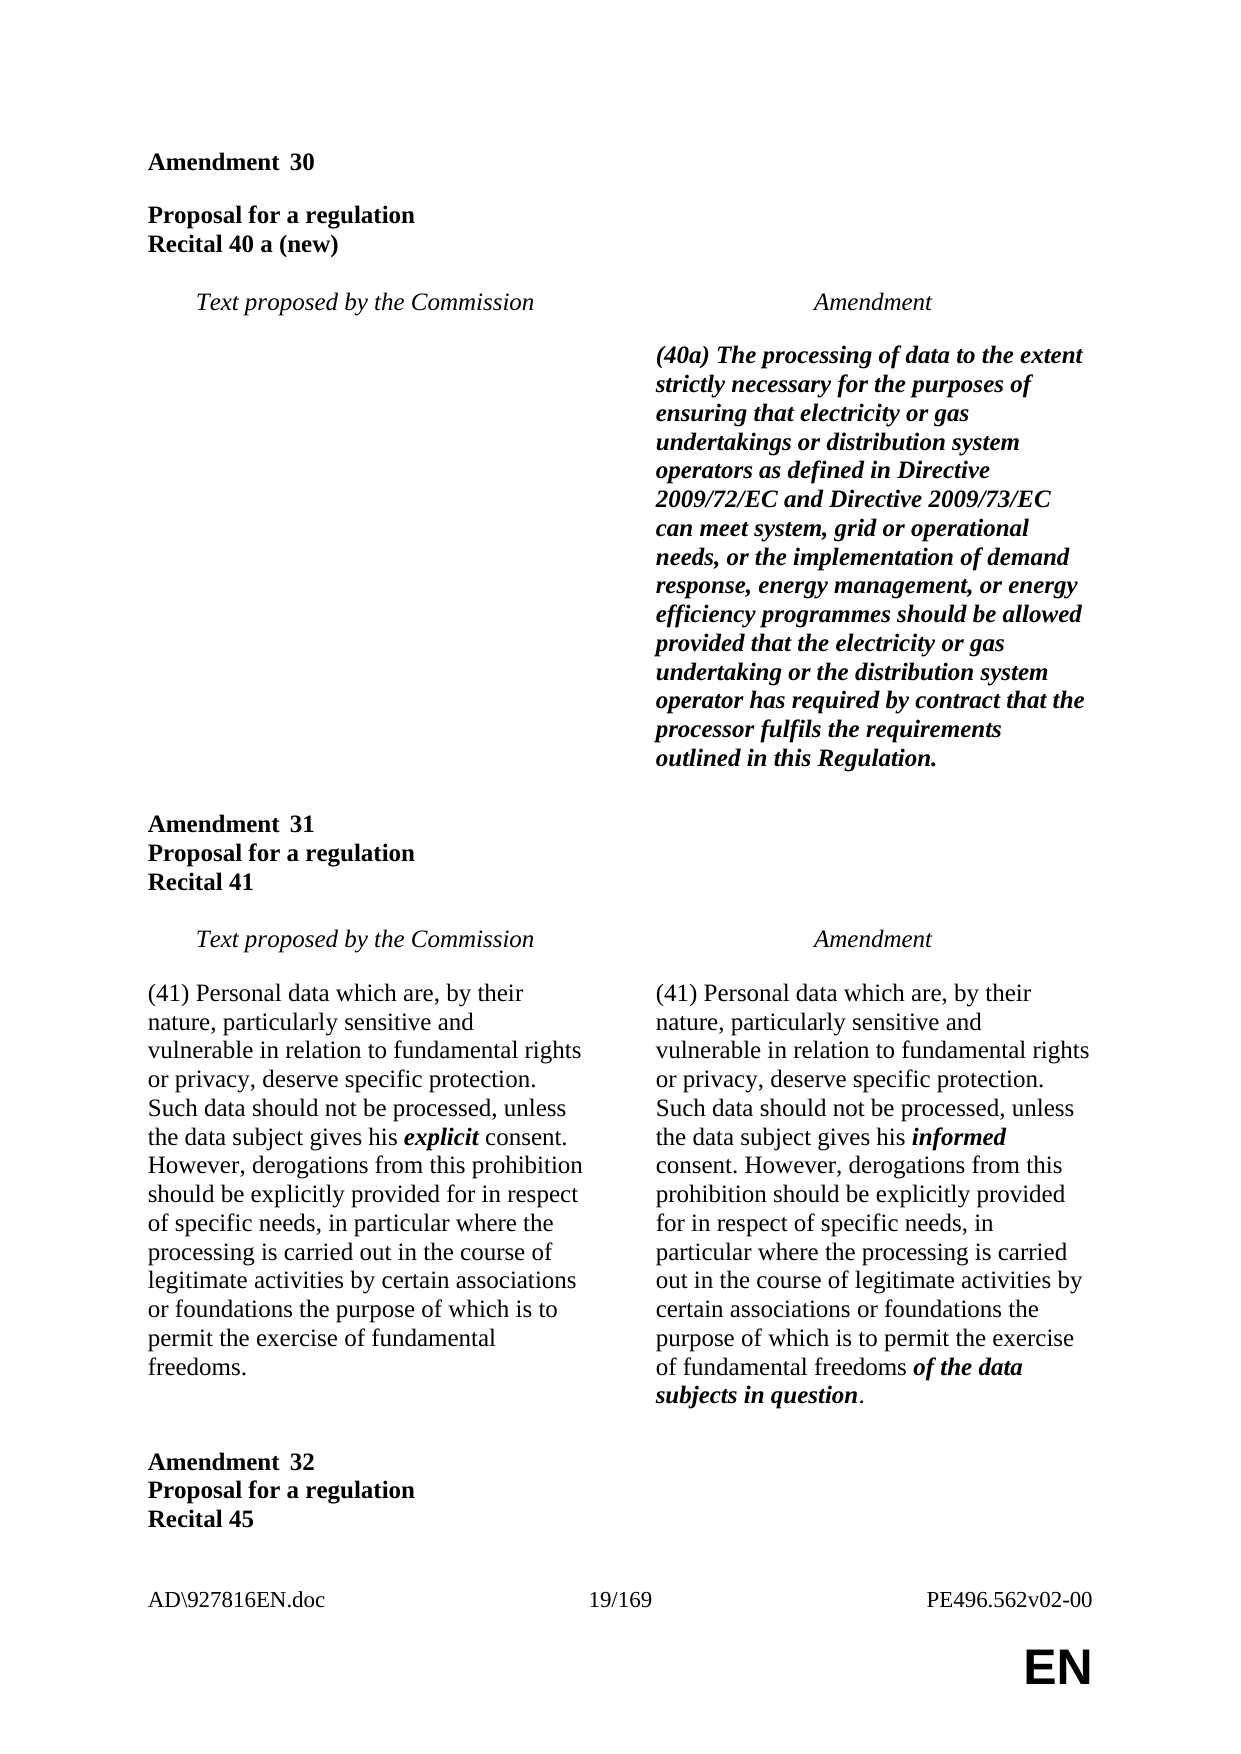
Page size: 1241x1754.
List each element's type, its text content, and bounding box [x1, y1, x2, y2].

table_cell Amendment [620, 287, 1128, 341]
text <Amend>Amendment <NumAm>32</NumAm> [148, 1447, 1092, 1476]
table_cell (40a) The processing of data to the extent strictly necessary for the purposes of ensuring that electricity or gas undertakings or distribution system operators as defined in Directive 2009/72/EC and Directive 2009/73/EC can meet system, grid or operational needs, or the implementation of demand response, energy management, or energy efficiency programmes should be allowed provided that the electricity or gas undertaking or the distribution system operator has required by contract that the processor fulfils the requirements outlined in this Regulation. [620, 341, 1128, 784]
text <DocAmend>Proposal for a regulation</DocAmend> [148, 838, 1092, 867]
text <Amend>Amendment <NumAm>30</NumAm> [148, 147, 1092, 176]
text <DocAmend>Proposal for a regulation</DocAmend> [148, 1476, 1092, 1504]
table_cell Text proposed by the Commission [112, 924, 620, 978]
text <Amend>Amendment <NumAm>31</NumAm> [148, 809, 1092, 838]
text <Article>Recital 41</Article> [148, 867, 1092, 896]
table_header [112, 896, 1128, 924]
table_cell Amendment [620, 924, 1128, 978]
text <Article>Recital 45</Article> [148, 1504, 1092, 1533]
text <DocAmend>Proposal for a regulation</DocAmend> [148, 201, 1092, 229]
table_cell Text proposed by the Commission [112, 287, 620, 341]
table_cell (41) Personal data which are, by their nature, particularly sensitive and vulnerable in relation to fundamental rights or privacy, deserve specific protection. Such data should not be processed, unless the data subject gives his explicit consent. However, derogations from this prohibition should be explicitly provided for in respect of specific needs, in particular where the processing is carried out in the course of legitimate activities by certain associations or foundations the purpose of which is to permit the exercise of fundamental freedoms. [112, 978, 620, 1422]
table_header [112, 258, 1128, 287]
table_cell (41) Personal data which are, by their nature, particularly sensitive and vulnerable in relation to fundamental rights or privacy, deserve specific protection. Such data should not be processed, unless the data subject gives his informed consent. However, derogations from this prohibition should be explicitly provided for in respect of specific needs, in particular where the processing is carried out in the course of legitimate activities by certain associations or foundations the purpose of which is to permit the exercise of fundamental freedoms of the data subjects in question. [620, 978, 1128, 1422]
table_cell [112, 341, 620, 784]
text <Article>Recital 40 a (new)</Article> [148, 229, 1092, 258]
